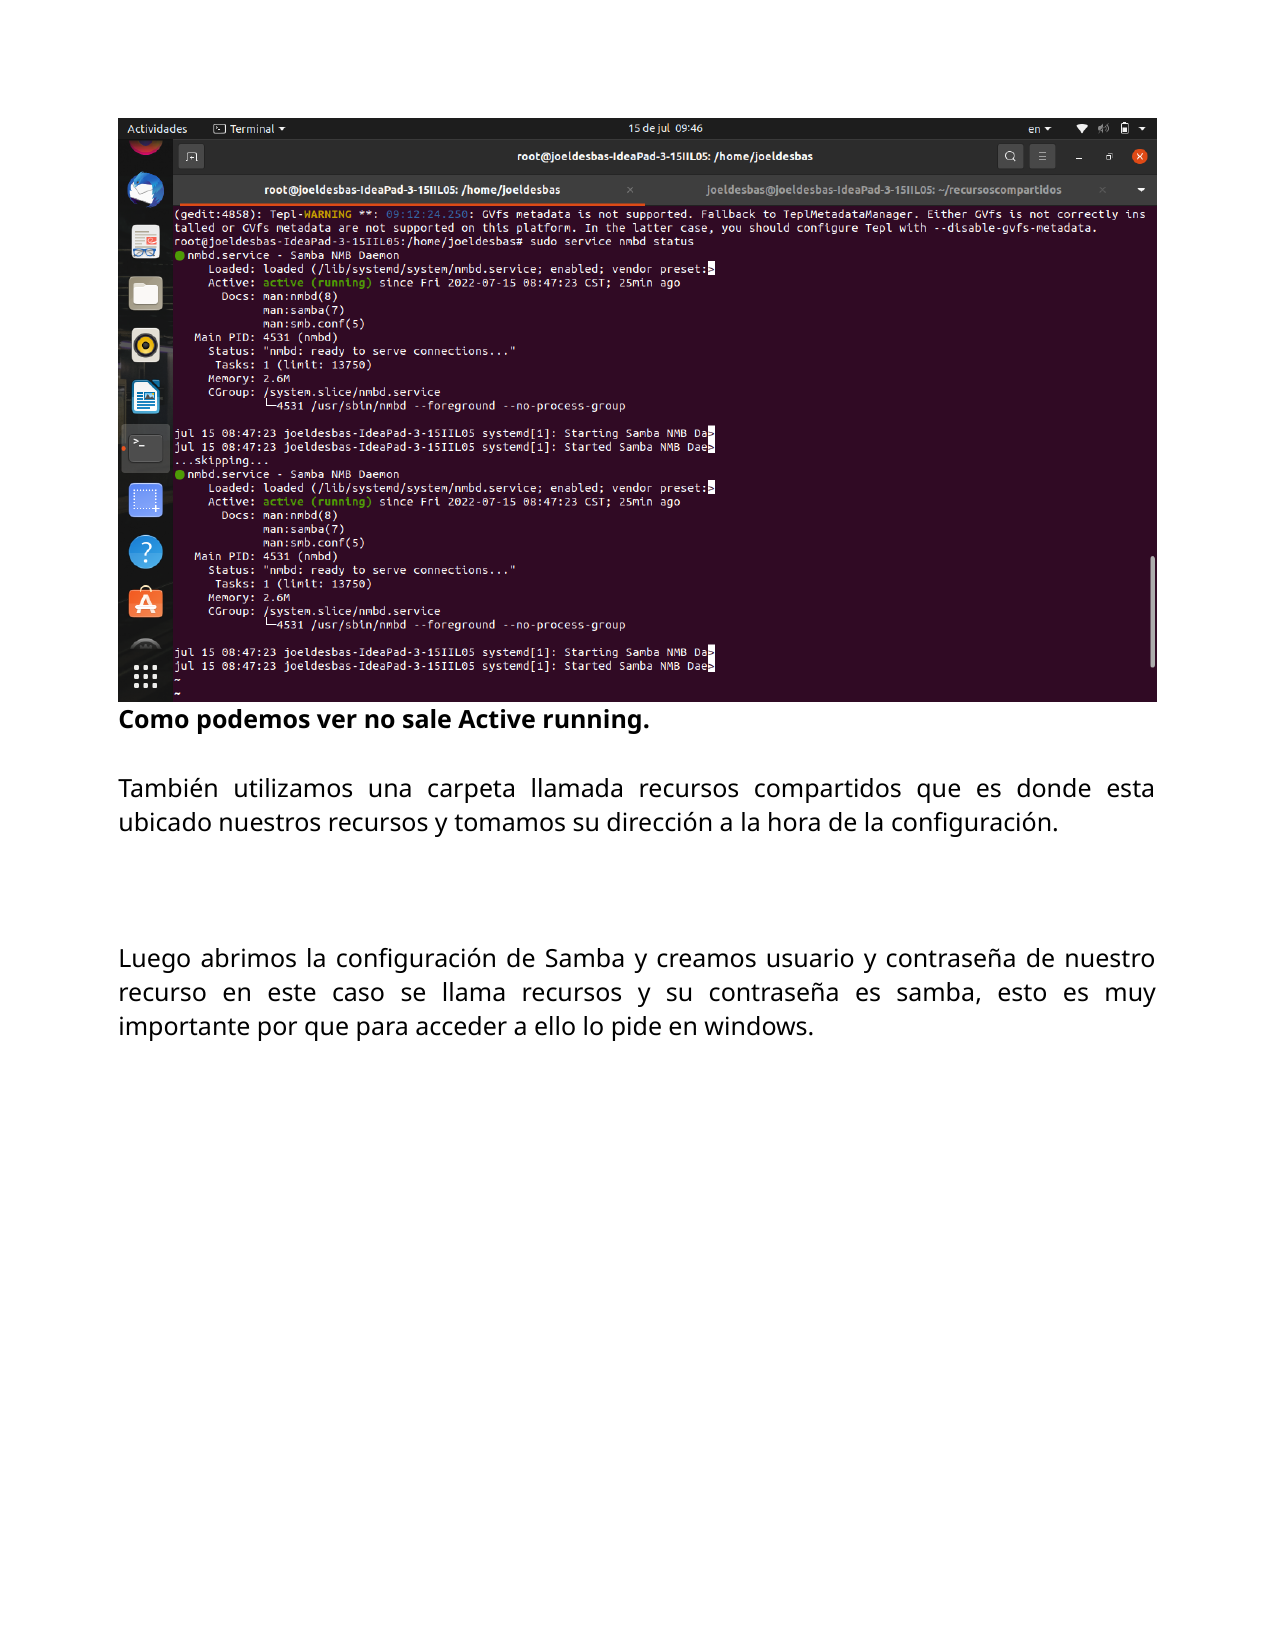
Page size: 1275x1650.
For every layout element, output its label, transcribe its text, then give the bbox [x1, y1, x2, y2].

text Como podemos ver no sale Active running. [118, 702, 1157, 736]
text Luego abrimos la configuración de Samba y creamos usuario y contraseña de nuestro recurso en este caso se llama recursos y su contraseña es samba, esto es muy importante por que para acceder a ello lo pide en windows. [118, 941, 1157, 1043]
text También utilizamos una carpeta llamada recursos compartidos que es donde esta ubicado nuestros recursos y tomamos su dirección a la hora de la configuración. [118, 770, 1157, 838]
picture [118, 118, 1157, 702]
